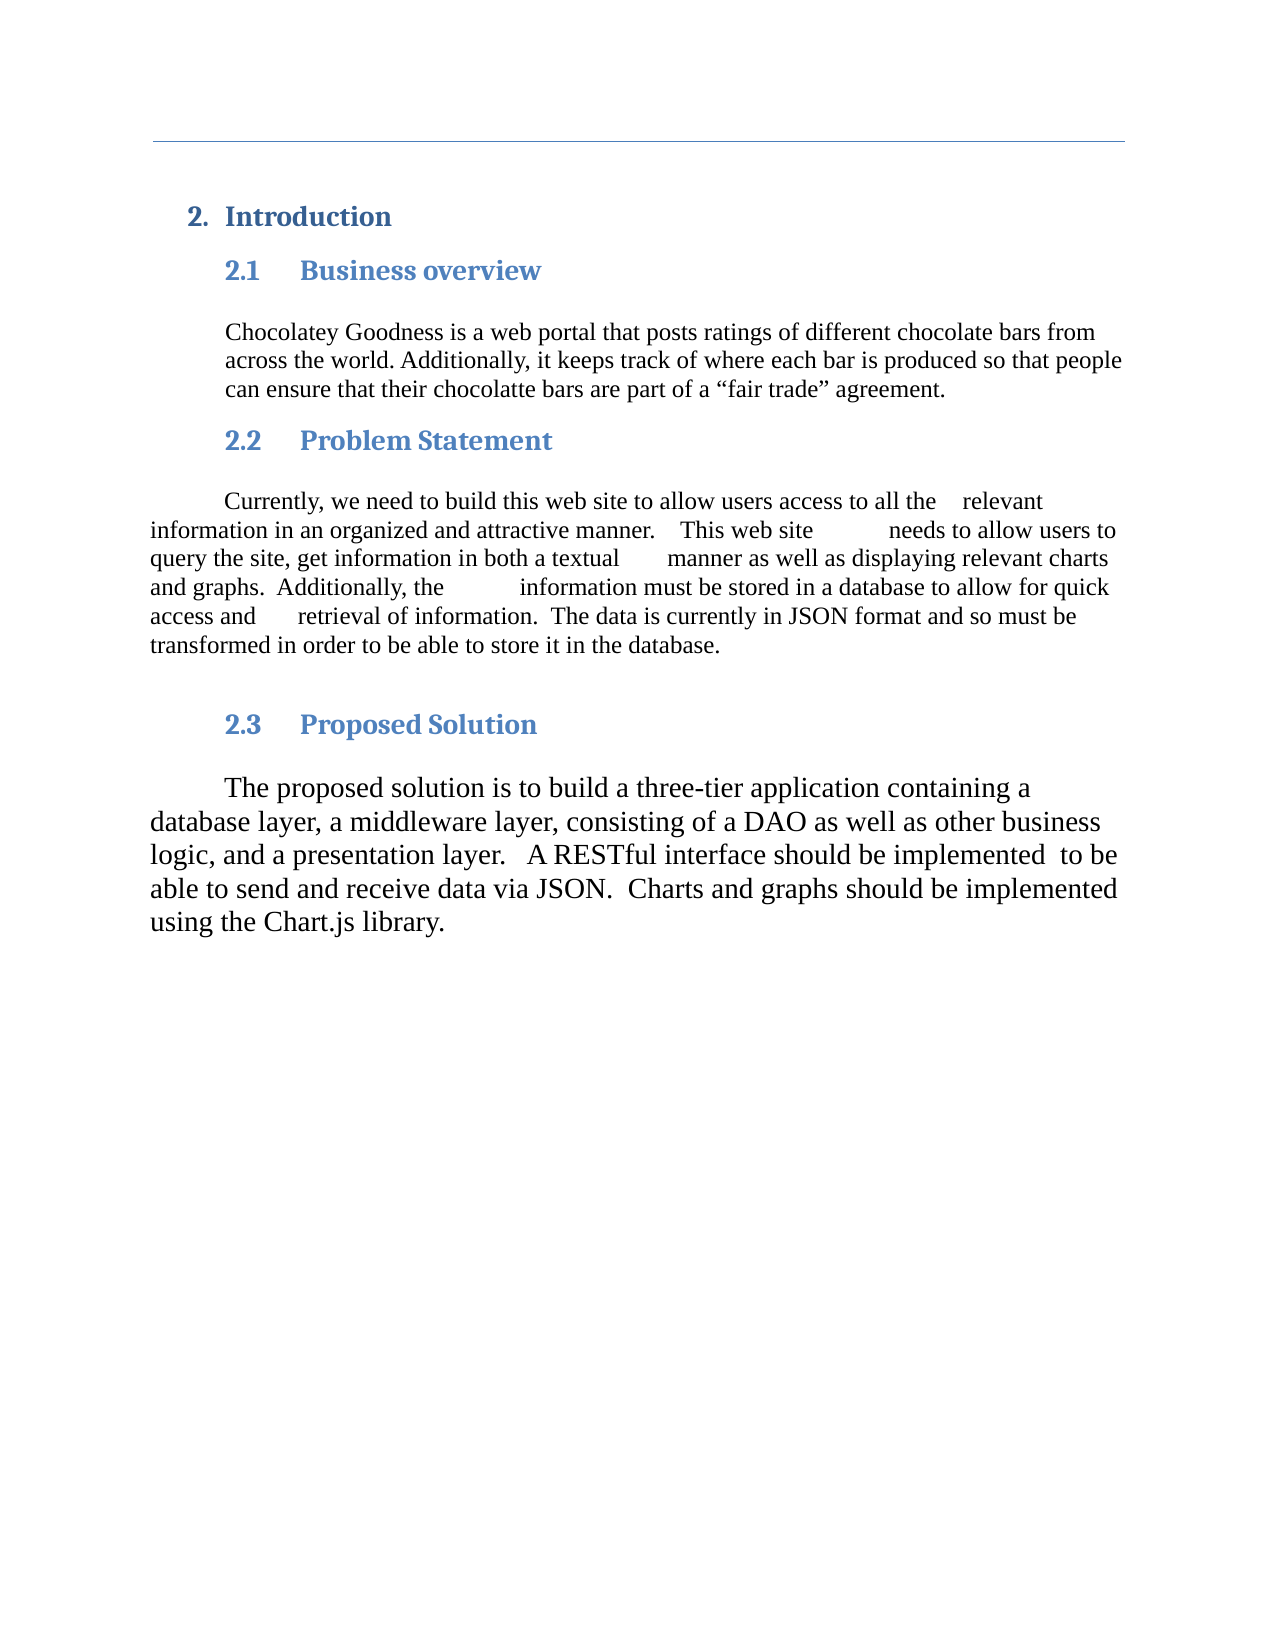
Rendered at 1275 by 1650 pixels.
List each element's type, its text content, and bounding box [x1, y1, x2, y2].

text The proposed solution is to build a three-tier application containing a database layer, a middleware layer, consisting of a DAO as well as other business logic, and a presentation layer. A RESTful interface should be implemented to be able to send and receive data via JSON. Charts and graphs should be implemented using the Chart.js library. [150, 770, 1125, 938]
subtitle Introduction [187, 200, 1125, 233]
subtitle Business overview [225, 254, 1125, 288]
subtitle Proposed Solution [225, 708, 1125, 742]
text Chocolatey Goodness is a web portal that posts ratings of different chocolate bars from across the world. Additionally, it keeps track of where each bar is produced so that people can ensure that their chocolatte bars are part of a “fair trade” agreement. [225, 317, 1125, 403]
text Currently, we need to build this web site to allow users access to all the relevant information in an organized and attractive manner. This web site needs to allow users to query the site, get information in both a textual manner as well as displaying relevant charts and graphs. Additionally, the information must be stored in a database to allow for quick access and retrieval of information. The data is currently in JSON format and so must be transformed in order to be able to store it in the database. [150, 486, 1125, 658]
subtitle Problem Statement [225, 424, 1125, 457]
